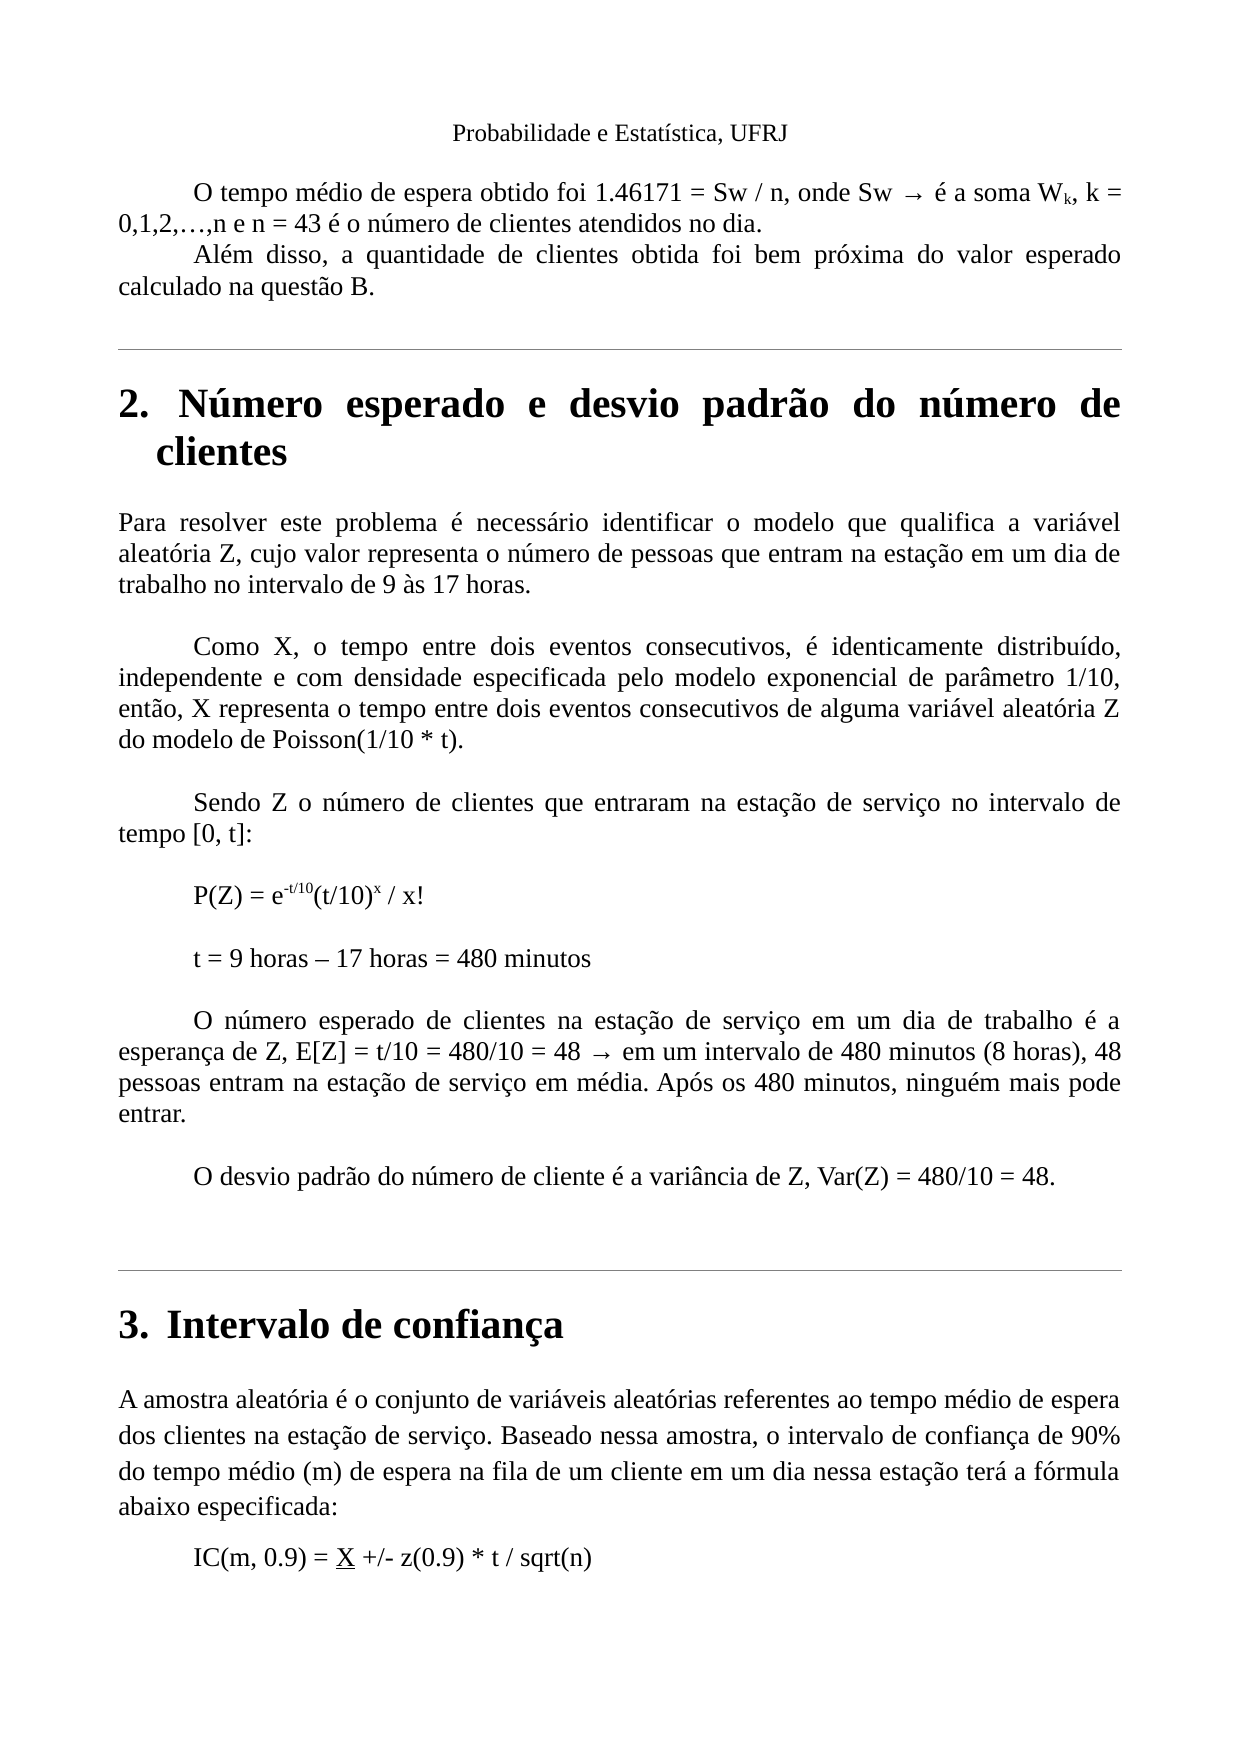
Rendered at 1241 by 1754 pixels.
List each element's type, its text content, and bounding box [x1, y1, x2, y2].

text O desvio padrão do número de cliente é a variância de Z, Var(Z) = 480/10 = 48. [118, 1160, 1122, 1191]
text t = 9 horas – 17 horas = 480 minutos [118, 942, 1122, 973]
text Para resolver este problema é necessário identificar o modelo que qualifica a variável aleatória Z, cujo valor representa o número de pessoas que entram na estação em um dia de trabalho no intervalo de 9 às 17 horas. [118, 506, 1122, 599]
text O número esperado de clientes na estação de serviço em um dia de trabalho é a esperança de Z, E[Z] = t/10 = 480/10 = 48 → em um intervalo de 480 minutos (8 horas), 48 pessoas entram na estação de serviço em média. Após os 480 minutos, ninguém mais pode entrar. [118, 1004, 1122, 1128]
text IC(m, 0.9) = X +/- z(0.9) * t / sqrt(n) [118, 1541, 1122, 1572]
text Sendo Z o número de clientes que entraram na estação de serviço no intervalo de tempo [0, t]: [118, 786, 1122, 848]
text O tempo médio de espera obtido foi 1.46171 = Sw / n, onde Sw → é a soma Wk, k = 0,1,2,…,n e n = 43 é o número de clientes atendidos no dia. [118, 176, 1122, 239]
text A amostra aleatória é o conjunto de variáveis aleatórias referentes ao tempo médio de espera dos clientes na estação de serviço. Baseado nessa amostra, o intervalo de confiança de 90% do tempo médio (m) de espera na fila de um cliente em um dia nessa estação terá a fórmula abaixo especificada: [118, 1383, 1122, 1522]
text Como X, o tempo entre dois eventos consecutivos, é identicamente distribuído, independente e com densidade especificada pelo modelo exponencial de parâmetro 1/10, então, X representa o tempo entre dois eventos consecutivos de alguma variável aleatória Z do modelo de Poisson(1/10 * t). [118, 630, 1122, 755]
text P(Z) = e-t/10(t/10)x / x! [118, 879, 1122, 911]
list Número esperado e desvio padrão do número de clientes [118, 379, 1122, 474]
text Além disso, a quantidade de clientes obtida foi bem próxima do valor esperado calculado na questão B. [118, 239, 1122, 301]
list Intervalo de confiança [118, 1300, 1122, 1348]
